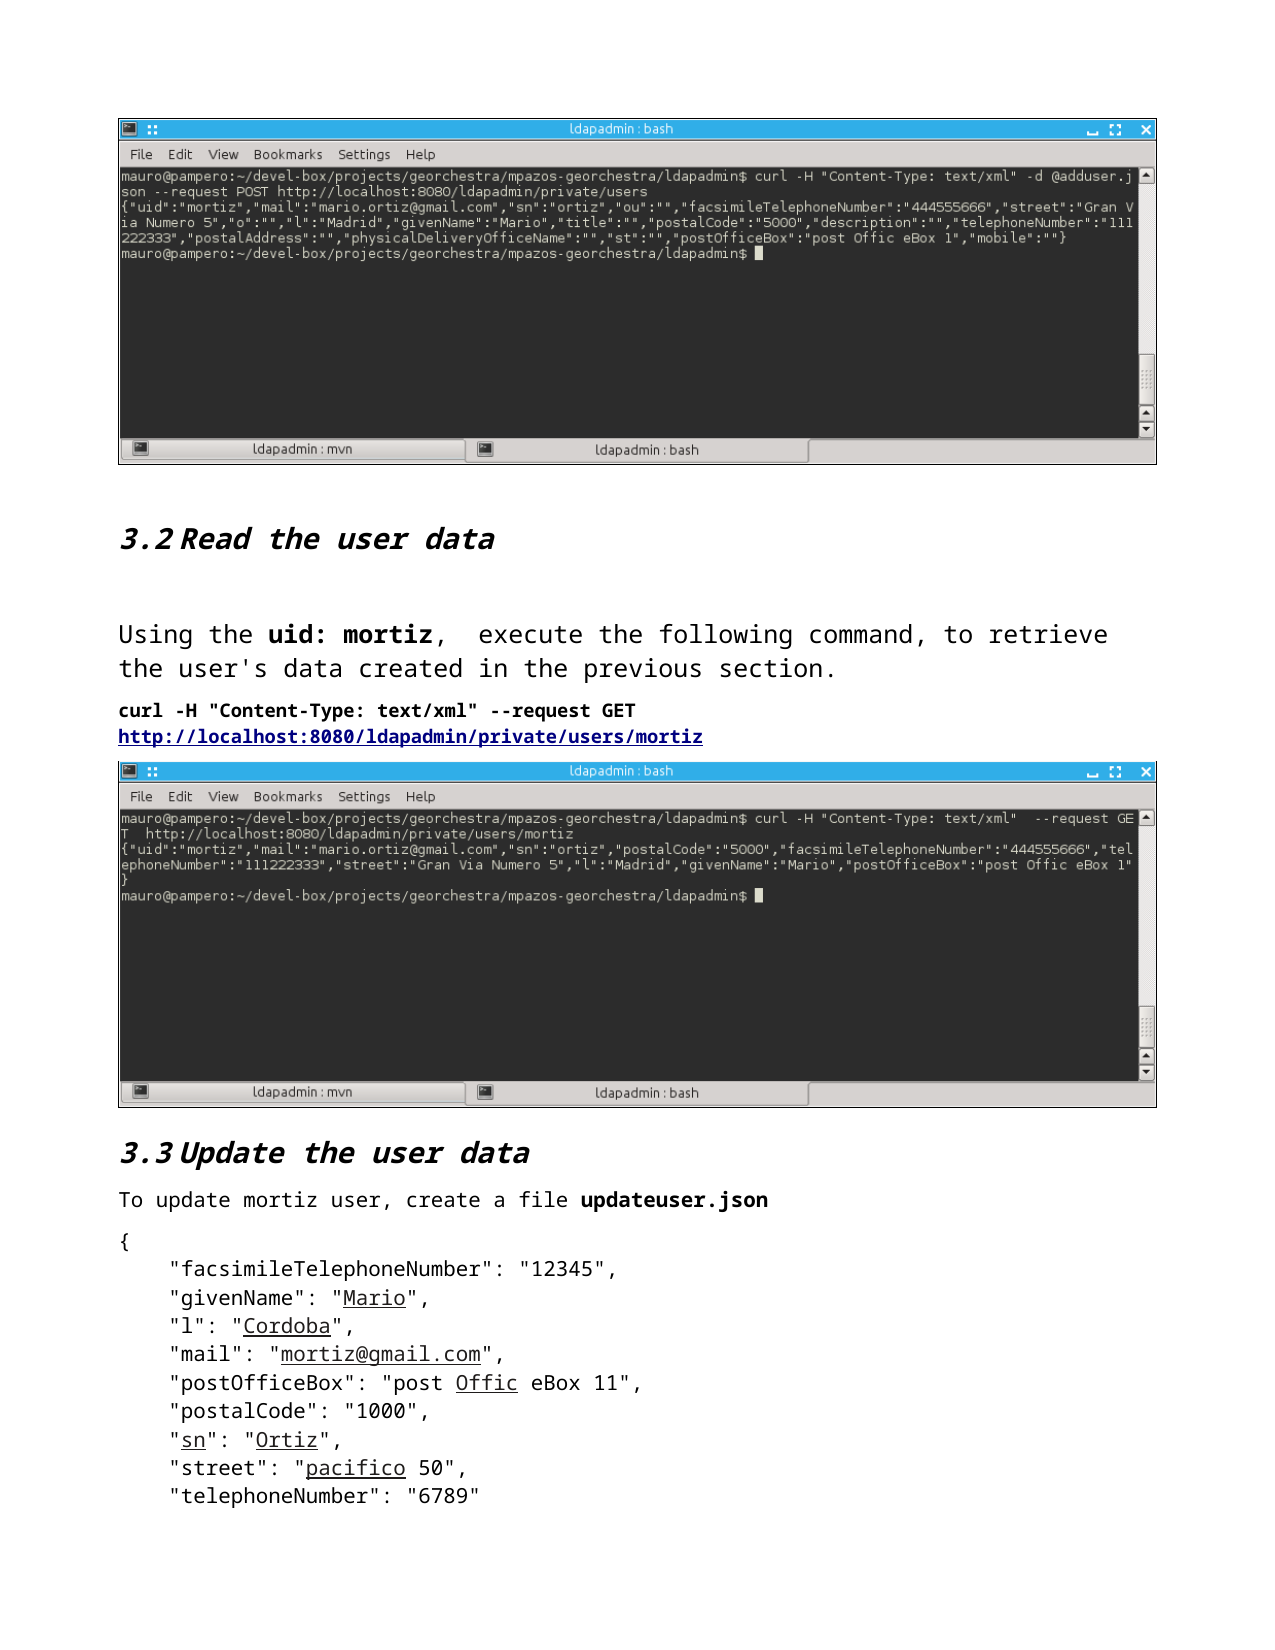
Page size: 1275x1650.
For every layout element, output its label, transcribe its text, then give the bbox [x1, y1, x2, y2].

subtitle Read the user data [118, 518, 1157, 558]
text "mail": "mortiz@gmail.com", [118, 1339, 1157, 1368]
text "l": "Cordoba", [118, 1311, 1157, 1339]
text "sn": "Ortiz", [118, 1425, 1157, 1453]
picture [118, 761, 1157, 1108]
text To update mortiz user, create a file updateuser.json [118, 1185, 1157, 1213]
picture [118, 118, 1157, 465]
text "facsimileTelephoneNumber": "12345", [118, 1254, 1157, 1283]
text curl -H "Content-Type: text/xml" --request GET http://localhost:8080/ldapadmin/private/users/mortiz [118, 697, 1157, 748]
text "telephoneNumber": "6789" [118, 1482, 1157, 1510]
text "postalCode": "1000", [118, 1396, 1157, 1425]
text { [118, 1226, 1157, 1254]
text "postOfficeBox": "post Offic eBox 11", [118, 1368, 1157, 1396]
text "street": "pacifico 50", [118, 1453, 1157, 1482]
text Using the uid: mortiz, execute the following command, to retrieve the user's data created in the previous section. [118, 617, 1157, 685]
text "givenName": "Mario", [118, 1283, 1157, 1311]
subtitle Update the user data [118, 1133, 1157, 1172]
